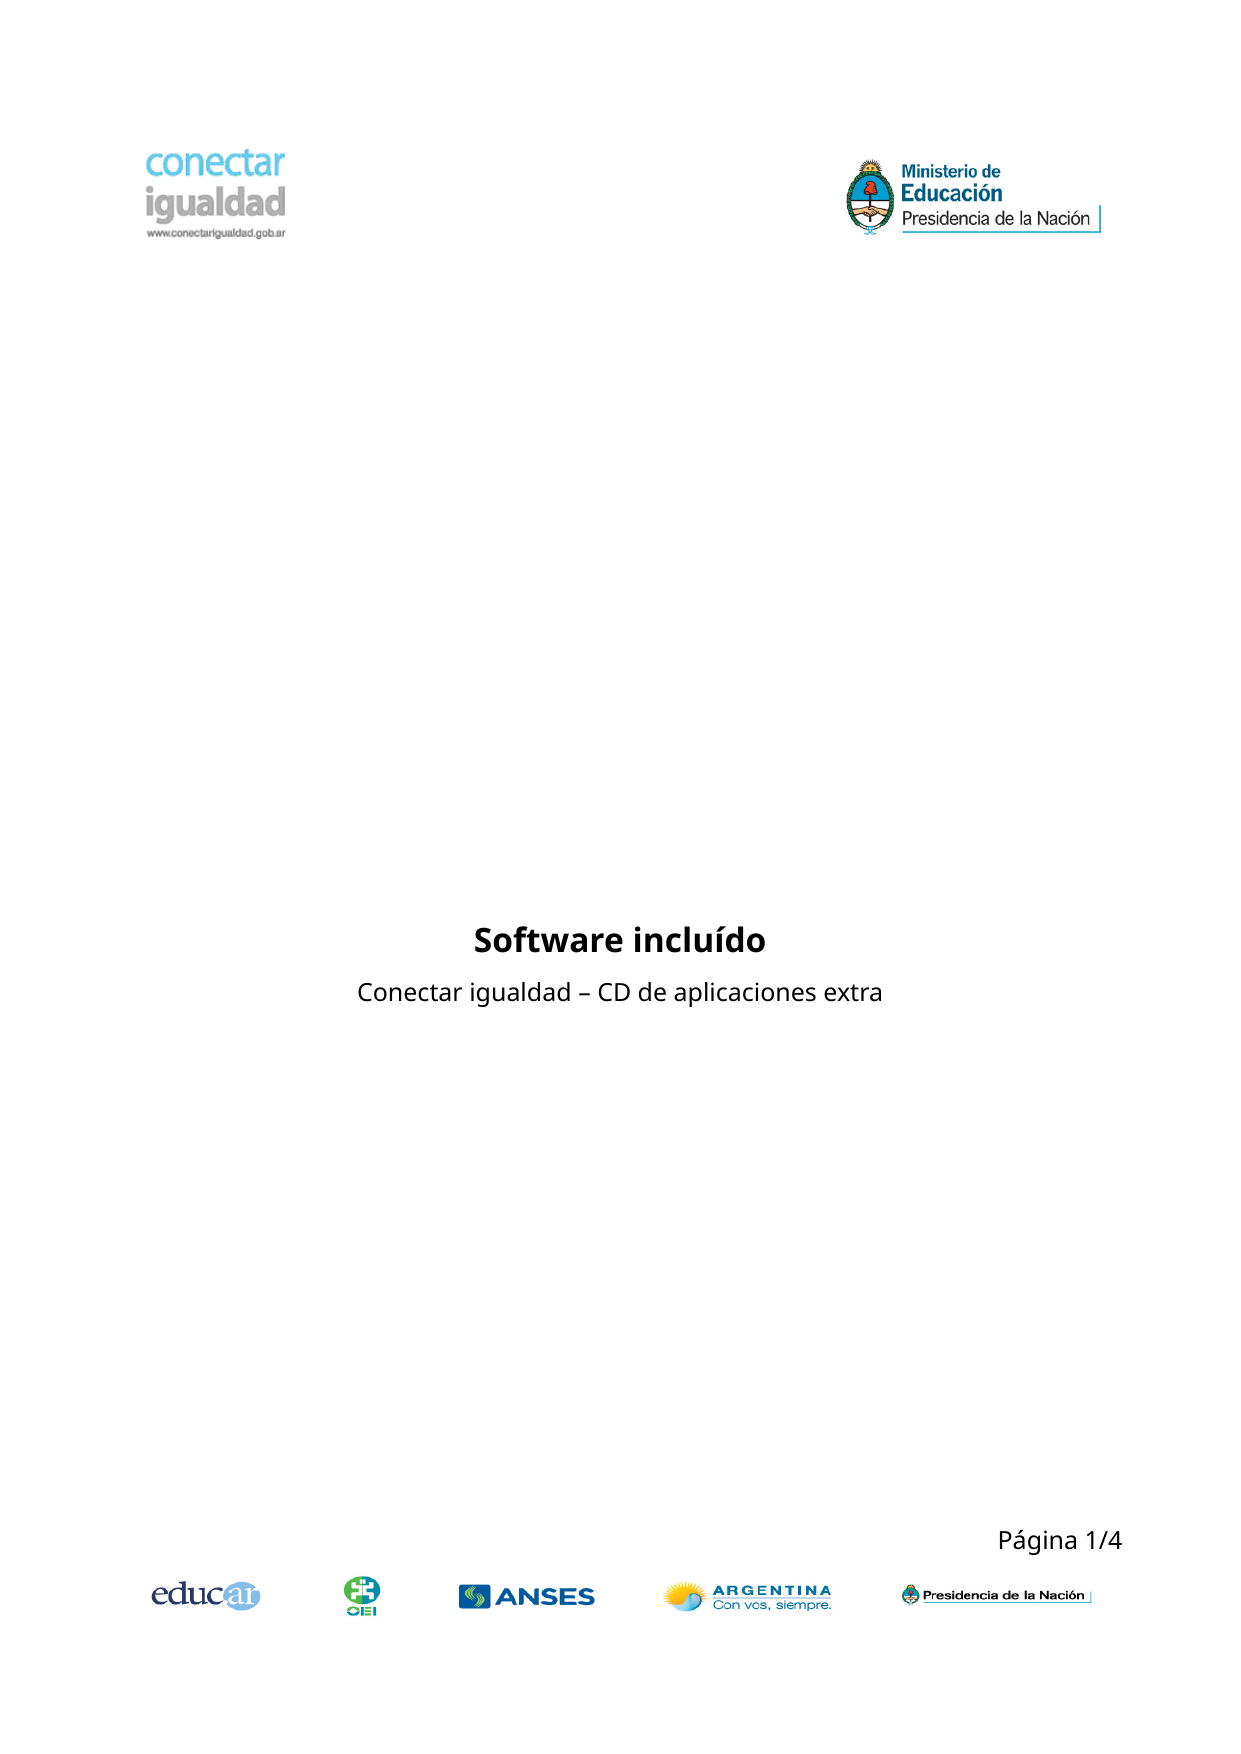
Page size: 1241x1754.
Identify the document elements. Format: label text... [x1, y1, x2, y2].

subtitle Software incluído [118, 916, 1122, 962]
subtitle Conectar igualdad – CD de aplicaciones extra [118, 975, 1122, 1009]
picture [134, 127, 308, 271]
picture [843, 156, 1103, 235]
picture [134, 1565, 1106, 1627]
